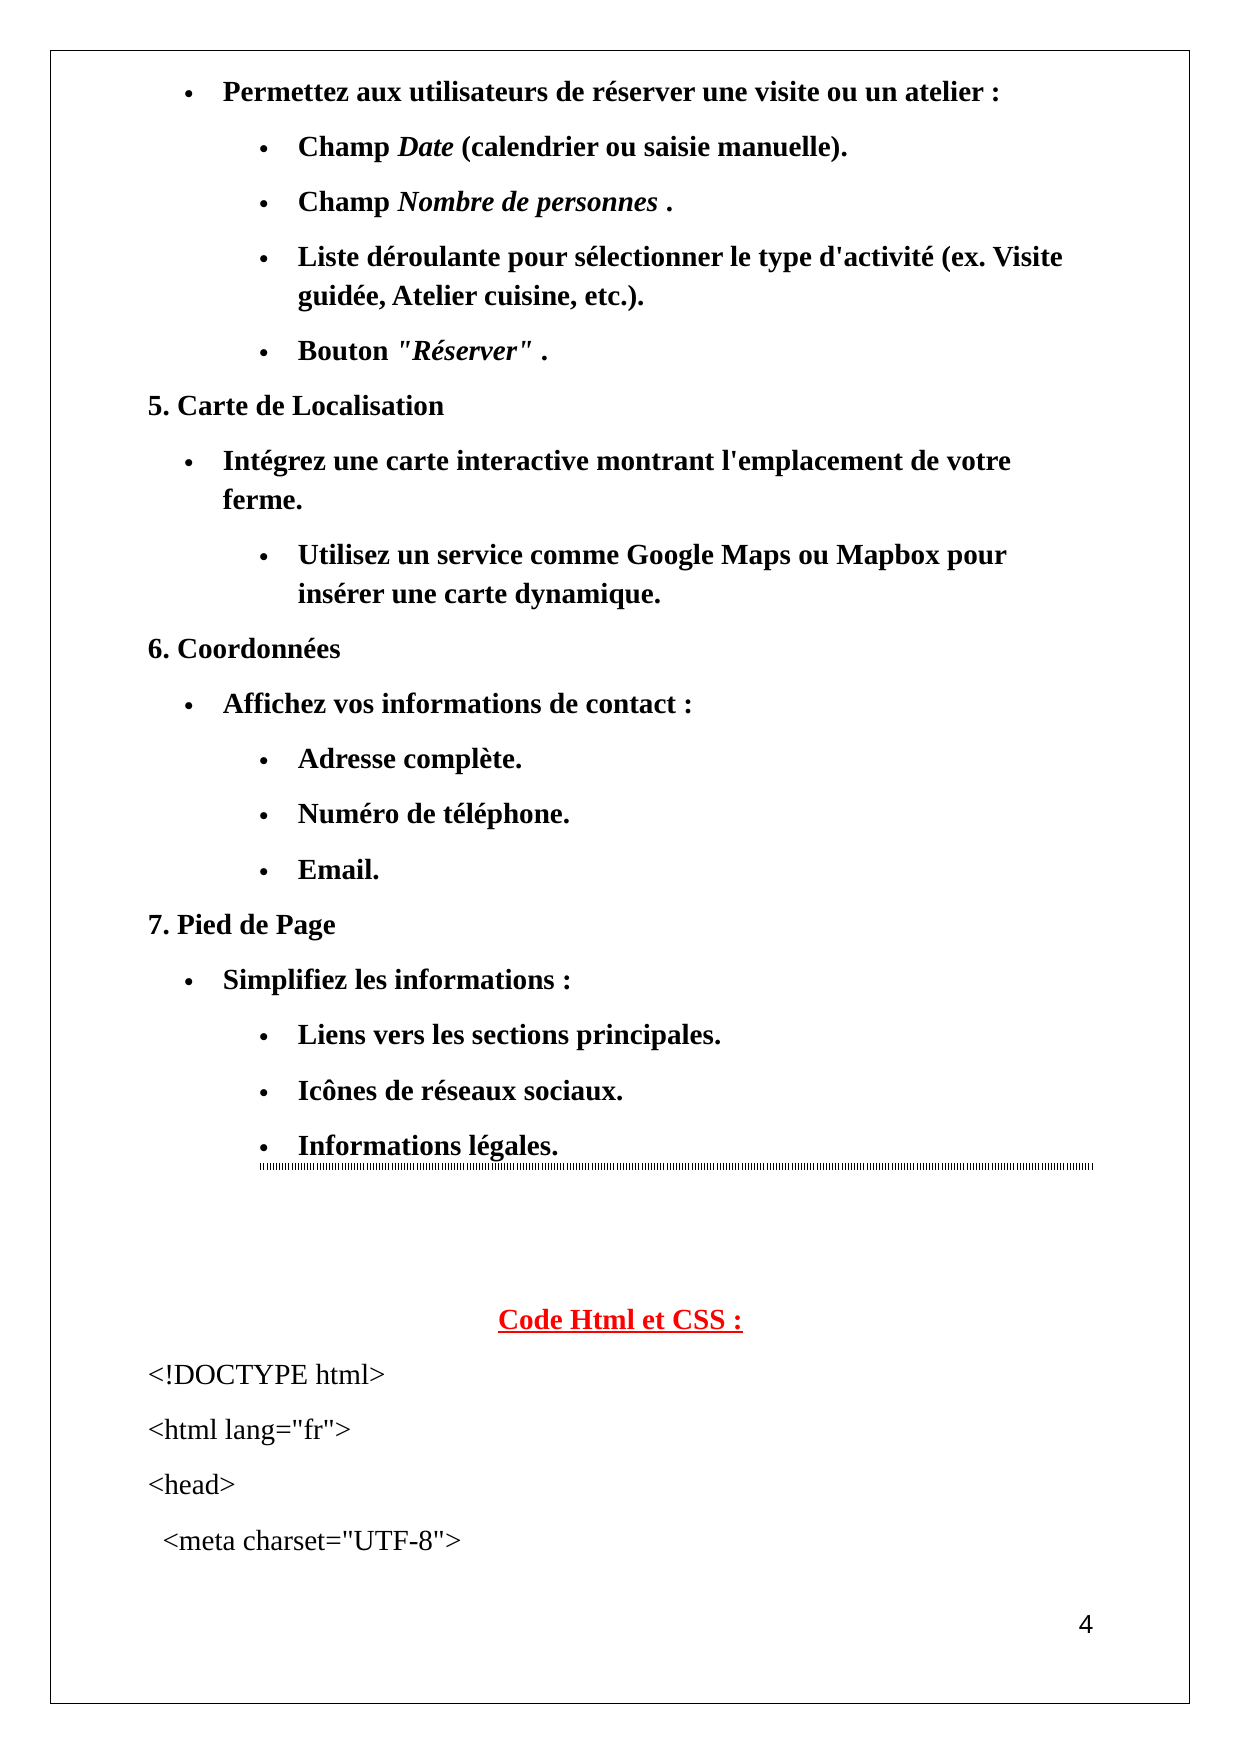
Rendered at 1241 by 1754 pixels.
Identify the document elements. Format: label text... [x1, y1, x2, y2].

list Affichez vos informations de contact : [185, 686, 1093, 720]
list Liens vers les sections principales. [260, 1017, 1093, 1051]
text <html lang="fr"> [148, 1412, 1093, 1446]
list Numéro de téléphone. [260, 797, 1093, 830]
list Bouton "Réserver" . [260, 333, 1093, 367]
text 7. Pied de Page [148, 907, 1093, 941]
list Champ Date (calendrier ou saisie manuelle). [260, 129, 1093, 162]
list Utilisez un service comme Google Maps ou Mapbox pour insérer une carte dynamique. [260, 537, 1093, 609]
text Code Html et CSS : [148, 1302, 1093, 1335]
list Simplifiez les informations : [185, 962, 1093, 996]
text 6. Coordonnées [148, 631, 1093, 664]
list Icônes de réseaux sociaux. [260, 1073, 1093, 1106]
text <head> [148, 1467, 1093, 1501]
list Informations légales. [260, 1128, 1093, 1170]
list Adresse complète. [260, 741, 1093, 775]
list Intégrez une carte interactive montrant l'emplacement de votre ferme. [185, 443, 1093, 516]
text <!DOCTYPE html> [148, 1357, 1093, 1391]
list Liste déroulante pour sélectionner le type d'activité (ex. Visite guidée, Atelier cuisine, etc.). [260, 239, 1093, 311]
list Permettez aux utilisateurs de réserver une visite ou un atelier : [185, 74, 1093, 107]
list Email. [260, 852, 1093, 885]
list Champ Nombre de personnes . [260, 184, 1093, 218]
text <meta charset="UTF-8"> [148, 1523, 1093, 1556]
text 5. Carte de Localisation [148, 388, 1093, 422]
